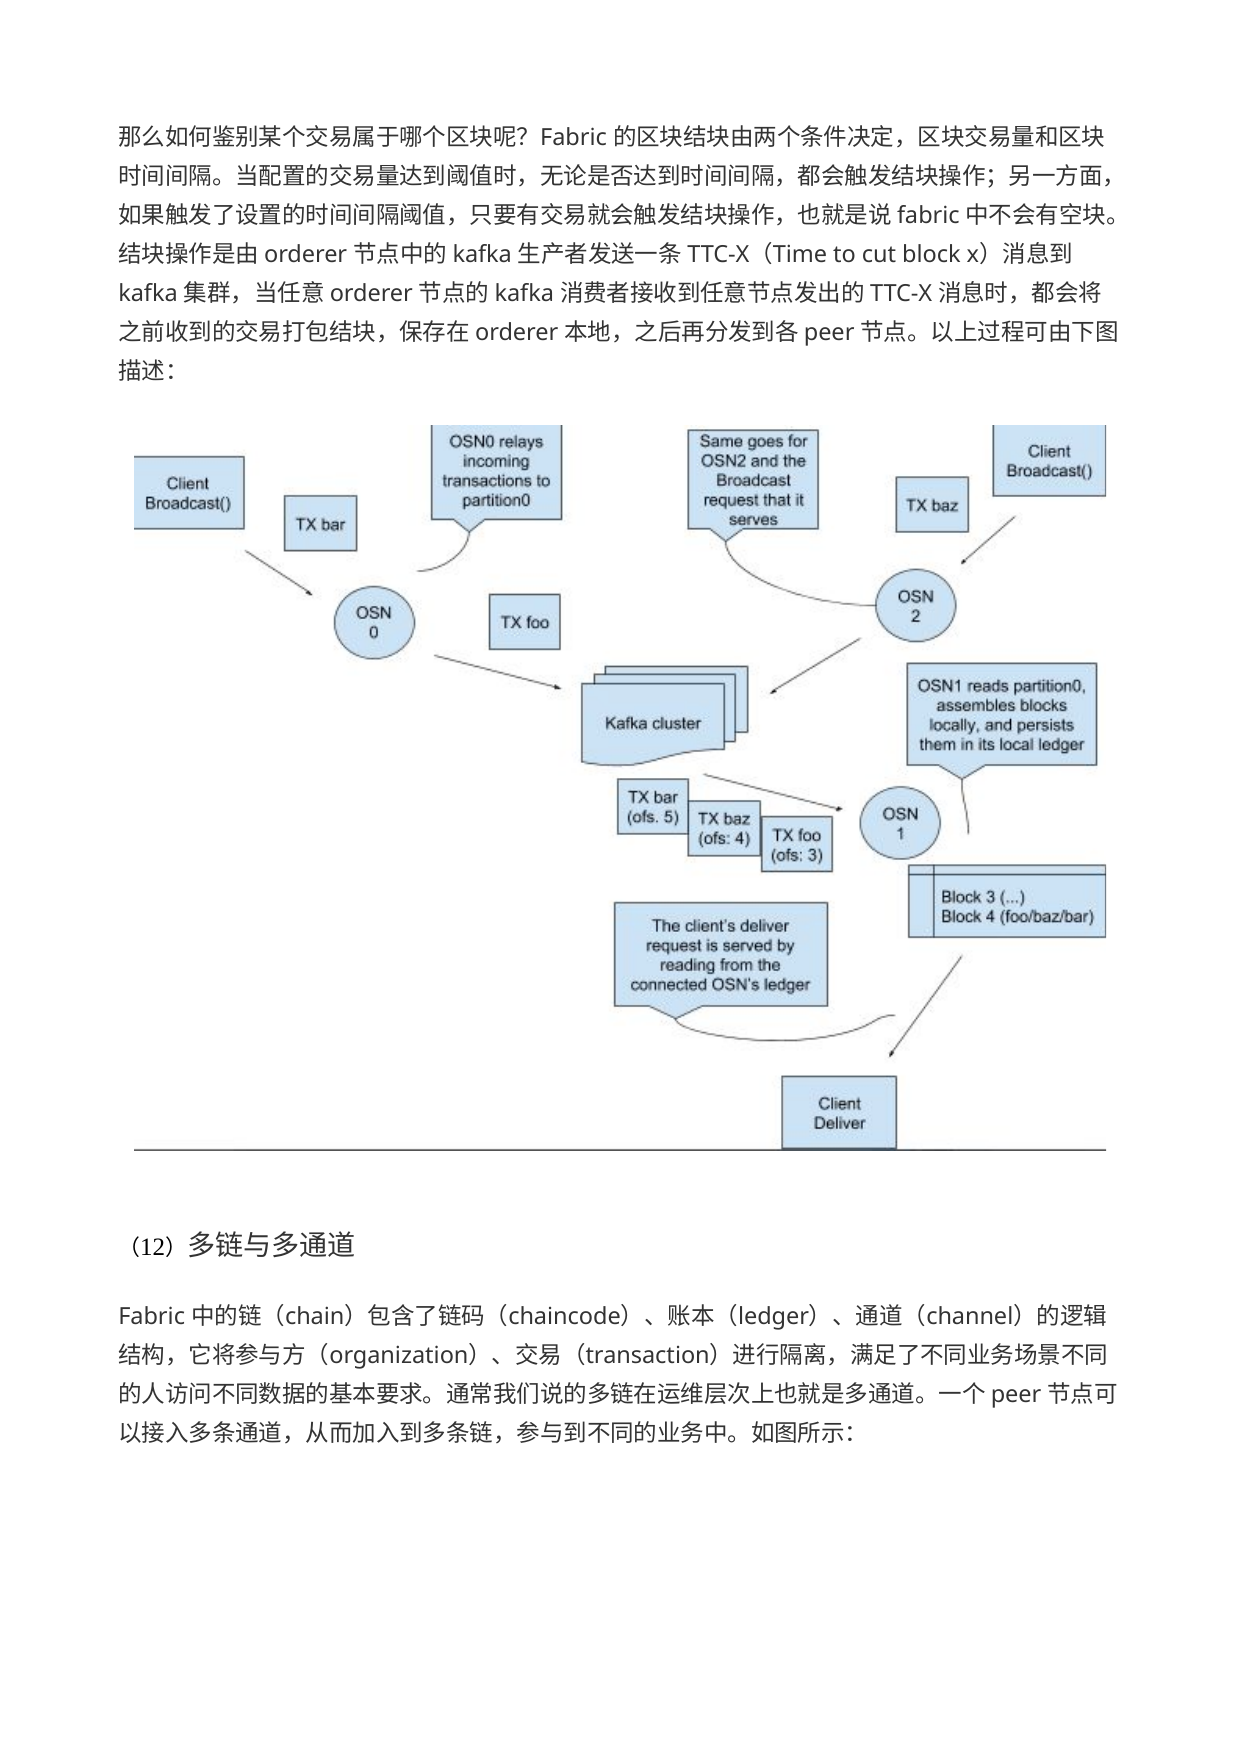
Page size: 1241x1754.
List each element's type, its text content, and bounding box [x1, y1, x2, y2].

picture [134, 425, 1107, 1151]
text Fabric 中的链（chain）包含了链码（chaincode）、账本（ledger）、通道（channel）的逻辑结构，它将参与方（organization）、交易（transaction）进行隔离，满足了不同业务场景不同的人访问不同数据的基本要求。通常我们说的多链在运维层次上也就是多通道。一个 peer 节点可以接入多条通道，从而加入到多条链，参与到不同的业务中。如图所示： [118, 1297, 1122, 1449]
text 那么如何鉴别某个交易属于哪个区块呢？Fabric 的区块结块由两个条件决定，区块交易量和区块时间间隔。当配置的交易量达到阈值时，无论是否达到时间间隔，都会触发结块操作；另一方面，如果触发了设置的时间间隔阈值，只要有交易就会触发结块操作，也就是说 fabric 中不会有空块。结块操作是由 orderer 节点中的 kafka 生产者发送一条 TTC-X（Time to cut block x）消息到 kafka 集群，当任意 orderer 节点的 kafka 消费者接收到任意节点发出的 TTC-X 消息时，都会将之前收到的交易打包结块，保存在 orderer 本地，之后再分发到各 peer 节点。以上过程可由下图描述： [118, 118, 1122, 386]
text （12）多链与多通道 [118, 1222, 1122, 1263]
